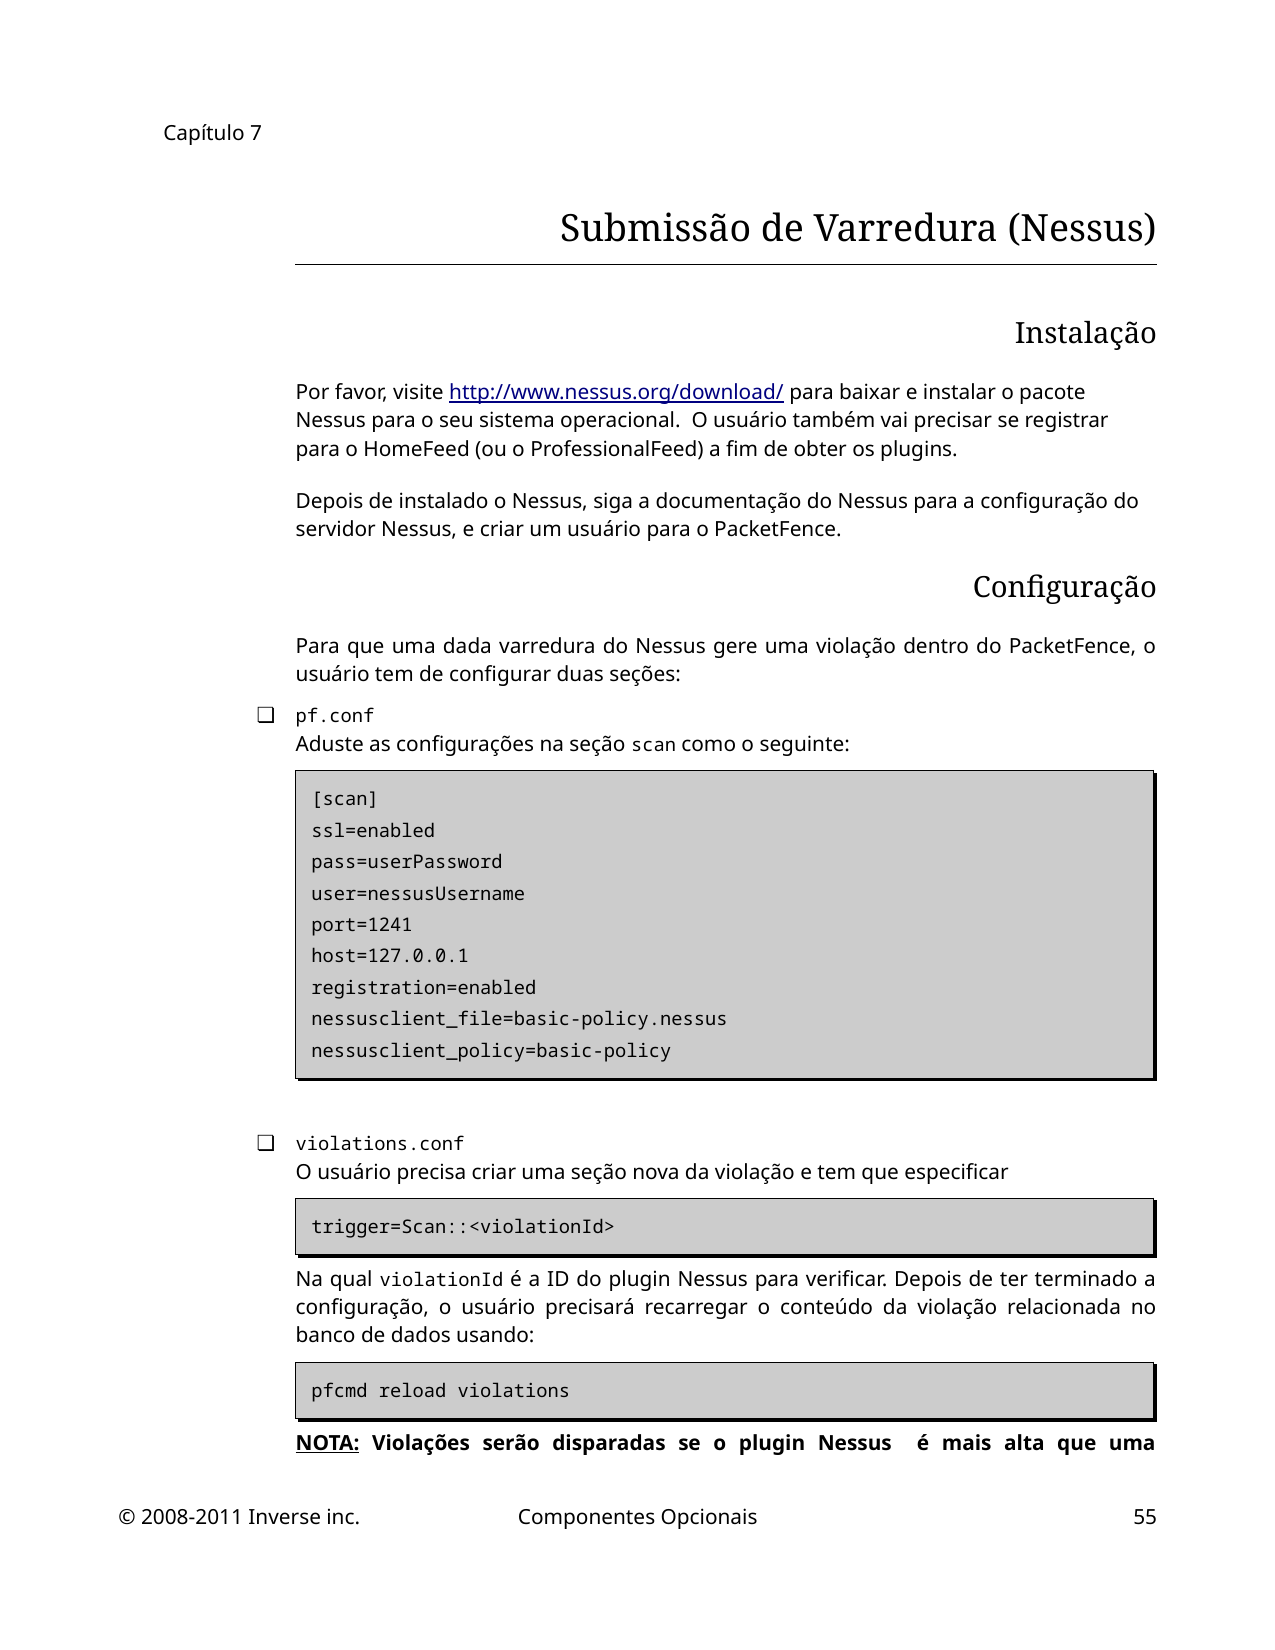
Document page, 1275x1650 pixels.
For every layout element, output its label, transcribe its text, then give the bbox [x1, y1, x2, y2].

text host=127.0.0.1 [296, 927, 1153, 958]
subtitle Instalação [295, 312, 1157, 352]
text trigger=Scan::<violationId> [296, 1199, 1153, 1254]
text nessusclient_policy=basic-policy [296, 1021, 1153, 1078]
text Para que uma dada varredura do Nessus gere uma violação dentro do PacketFence, o usuário tem de configurar duas seções: [295, 631, 1157, 688]
text Depois de instalado o Nessus, siga a documentação do Nessus para a configuração do servidor Nessus, e criar um usuário para o PacketFence. [295, 486, 1157, 543]
text user=nessusUsername [296, 864, 1153, 896]
text port=1241 [296, 896, 1153, 927]
text Por favor, visite http://www.nessus.org/download/ para baixar e instalar o pacote Nessus para o seu sistema operacional. O usuário também vai precisar se registrar para o HomeFeed (ou o ProfessionalFeed) a fim de obter os plugins. [295, 377, 1157, 462]
subtitle Submissão de Varredura (Nessus) [295, 201, 1157, 264]
text [scan] [296, 771, 1153, 801]
list ❏ pf.conf Aduste as configurações na seção scan como o seguinte: [256, 700, 1157, 757]
list ❏ violations.conf O usuário precisa criar uma seção nova da violação e tem que especificar [256, 1128, 1157, 1185]
text pass=userPassword [296, 833, 1153, 864]
text NOTA: Violações serão disparadas se o plugin Nessus é mais alta que uma [295, 1428, 1157, 1456]
text Na qual violationId é a ID do plugin Nessus para verificar. Depois de ter terminado a configuração, o usuário precisará recarregar o conteúdo da violação relacionada no banco de dados usando: [295, 1264, 1157, 1349]
text pfcmd reload violations [296, 1363, 1153, 1418]
text ssl=enabled [296, 801, 1153, 833]
text nessusclient_file=basic-policy.nessus [296, 990, 1153, 1021]
subtitle Configuração [295, 566, 1157, 606]
text registration=enabled [296, 958, 1153, 990]
